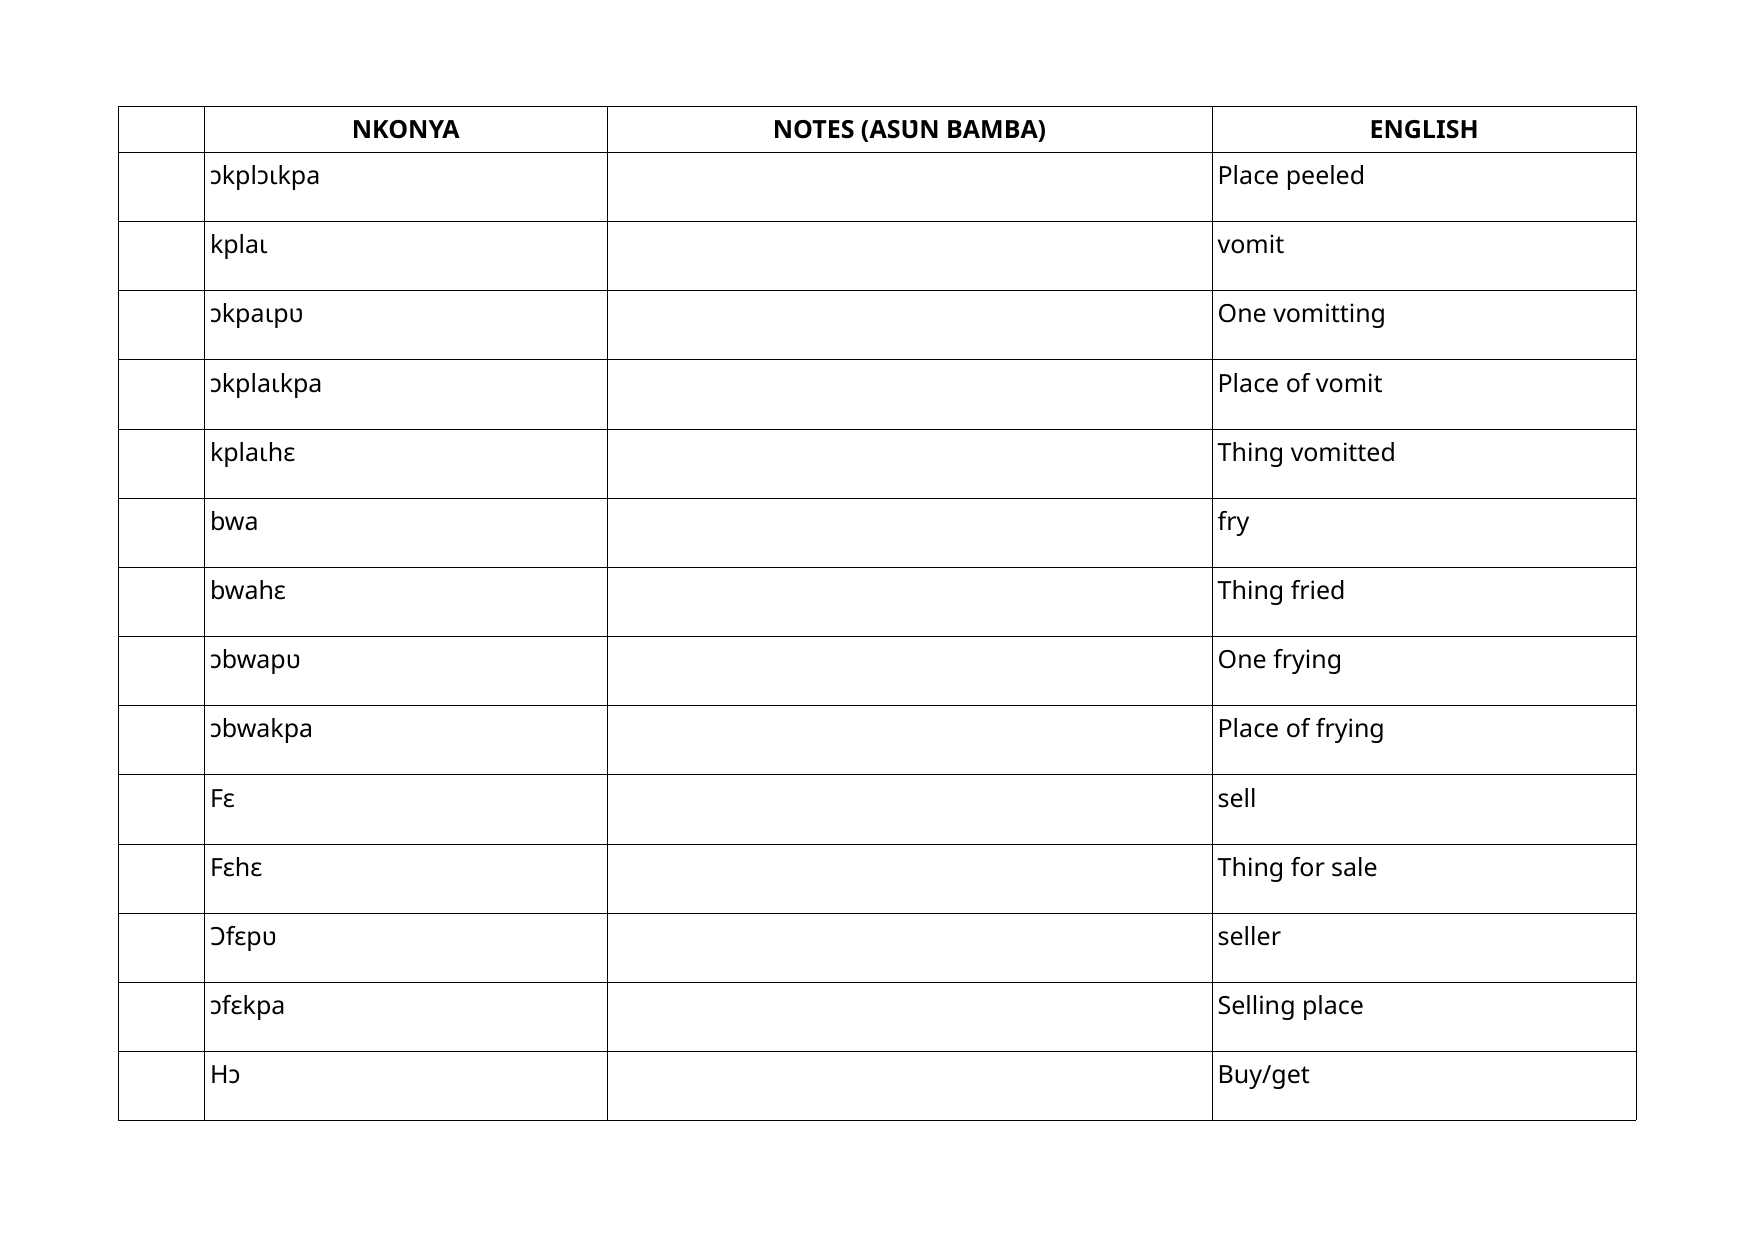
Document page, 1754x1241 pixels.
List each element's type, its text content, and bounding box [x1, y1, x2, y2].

table_cell [608, 637, 1212, 705]
table_cell Fɛhɛ [205, 845, 607, 913]
table_cell Place of frying [1213, 706, 1636, 774]
table_cell Thing for sale [1213, 845, 1636, 913]
table_cell [119, 845, 204, 913]
table_cell One vomitting [1213, 291, 1636, 359]
table_cell Hɔ [205, 1052, 607, 1120]
table_cell [119, 499, 204, 567]
table_cell kplaɩhɛ [205, 430, 607, 498]
table_cell ɔbwapʋ [205, 637, 607, 705]
table_cell [119, 706, 204, 774]
table_cell [119, 291, 204, 359]
table_cell [608, 845, 1212, 913]
table_cell [608, 360, 1212, 428]
table_cell [608, 568, 1212, 636]
table_cell Ɔfɛpʋ [205, 914, 607, 982]
table_cell Thing fried [1213, 568, 1636, 636]
table_cell ɔfɛkpa [205, 983, 607, 1051]
table_cell [608, 291, 1212, 359]
table_cell bwahɛ [205, 568, 607, 636]
table_cell [119, 222, 204, 290]
table_cell Place of vomit [1213, 360, 1636, 428]
table_cell ɔkpaɩpʋ [205, 291, 607, 359]
table_cell [119, 914, 204, 982]
table_cell [119, 775, 204, 843]
table_cell [608, 222, 1212, 290]
table_cell [119, 983, 204, 1051]
table_cell [608, 1052, 1212, 1120]
table_cell sell [1213, 775, 1636, 843]
table_cell bwa [205, 499, 607, 567]
table_cell [119, 360, 204, 428]
table_cell [119, 1052, 204, 1120]
table_cell [119, 430, 204, 498]
table_cell [608, 983, 1212, 1051]
table_header NKONYA [205, 107, 607, 152]
table_cell [608, 706, 1212, 774]
table_cell fry [1213, 499, 1636, 567]
table_cell Thing vomitted [1213, 430, 1636, 498]
table_header NOTES (ASƲN BAMBA) [608, 107, 1212, 152]
table_cell [608, 430, 1212, 498]
table_cell seller [1213, 914, 1636, 982]
table_cell Buy/get [1213, 1052, 1636, 1120]
table_cell kplaɩ [205, 222, 607, 290]
table_cell [119, 153, 204, 221]
table_cell ɔbwakpa [205, 706, 607, 774]
table_cell ɔkplɔɩkpa [205, 153, 607, 221]
table_header ENGLISH [1213, 107, 1636, 152]
table_cell [608, 153, 1212, 221]
table_cell ɔkplaɩkpa [205, 360, 607, 428]
table_cell [119, 568, 204, 636]
table_cell Selling place [1213, 983, 1636, 1051]
table_cell vomit [1213, 222, 1636, 290]
table_cell [608, 914, 1212, 982]
table_cell Place peeled [1213, 153, 1636, 221]
table_cell Fɛ [205, 775, 607, 843]
table_cell [608, 499, 1212, 567]
table_header [119, 107, 204, 152]
table_cell [608, 775, 1212, 843]
table_cell [119, 637, 204, 705]
table_cell One frying [1213, 637, 1636, 705]
